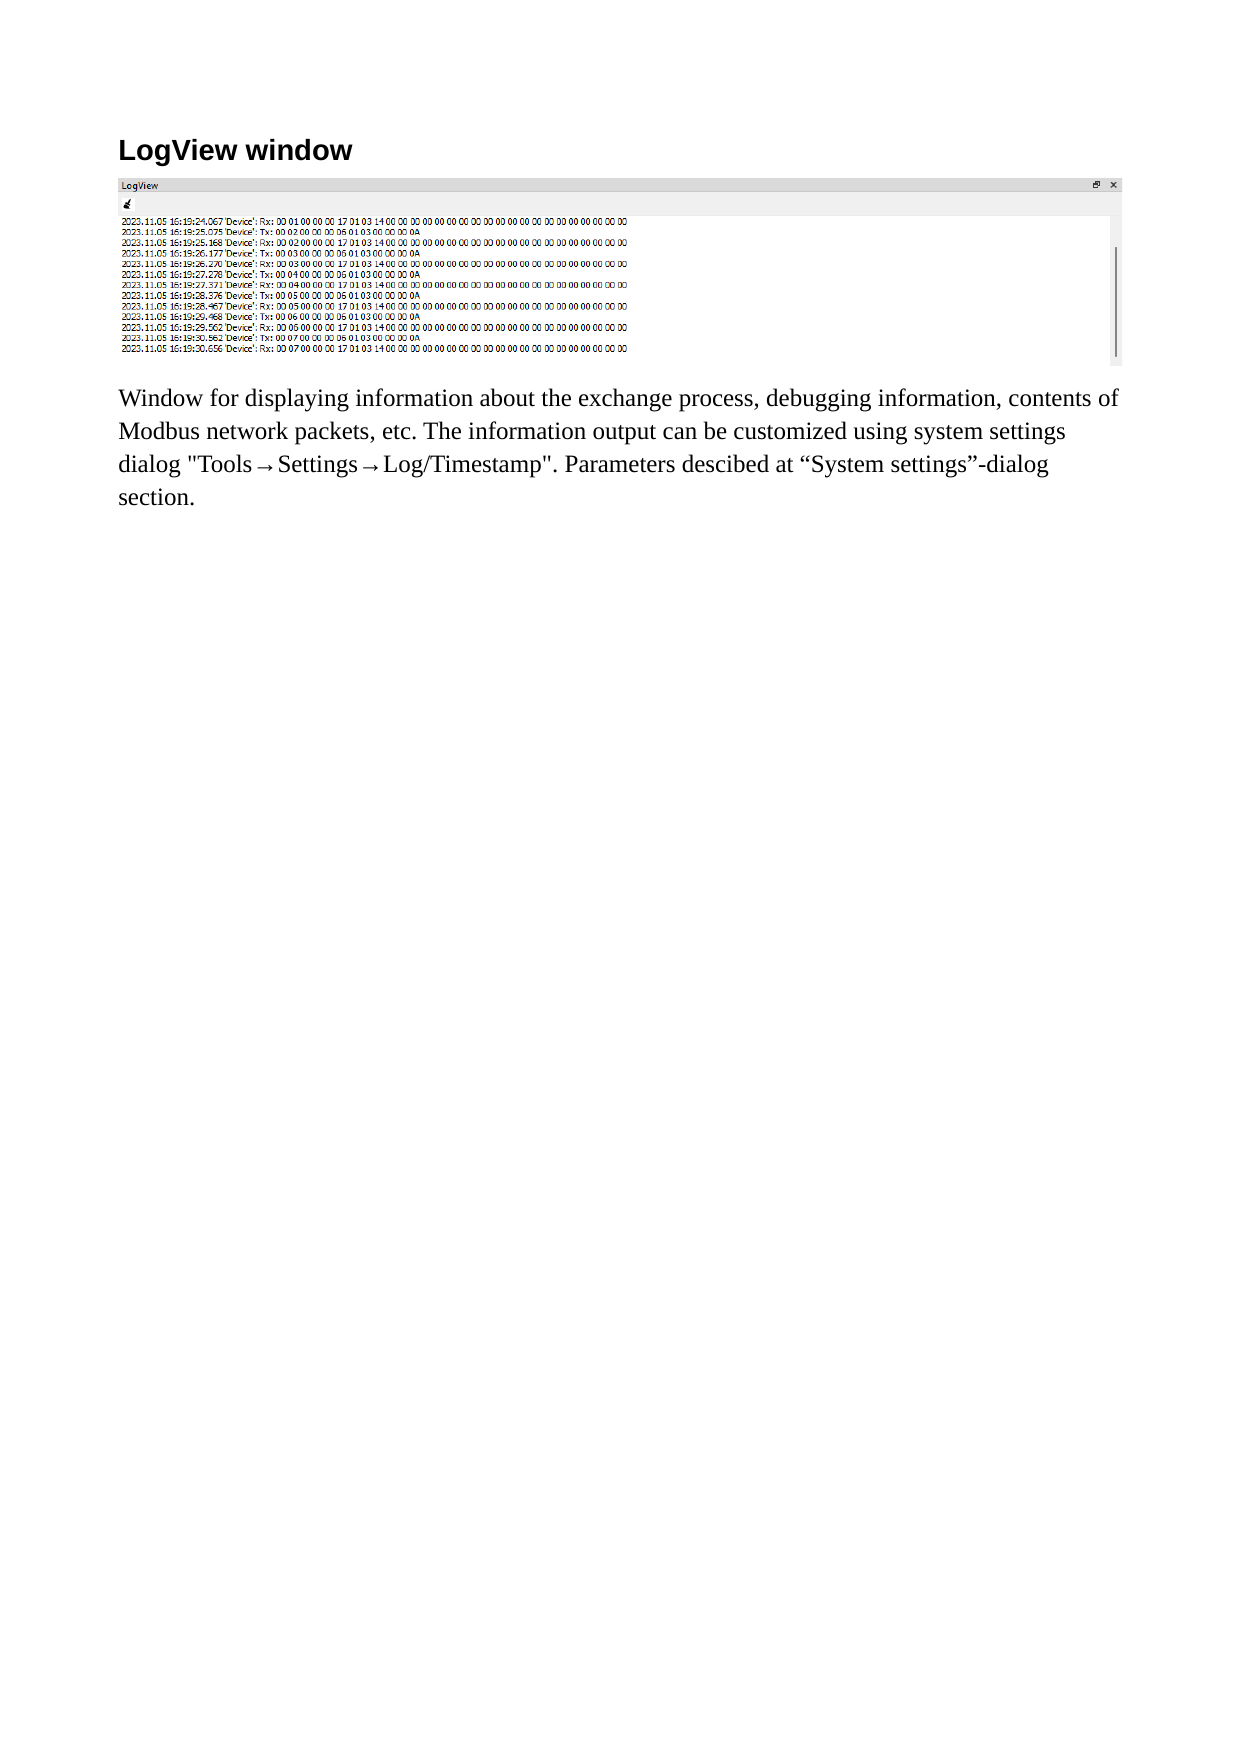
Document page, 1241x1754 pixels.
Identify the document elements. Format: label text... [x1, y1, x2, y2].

subtitle LogView window [118, 133, 1122, 166]
picture [118, 178, 1123, 366]
text Window for displaying information about the exchange process, debugging information, contents of Modbus network packets, etc. The information output can be customized using system settings dialog "Tools→Settings→Log/Timestamp". Parameters descibed at “System settings”-dialog section. [118, 366, 1122, 511]
